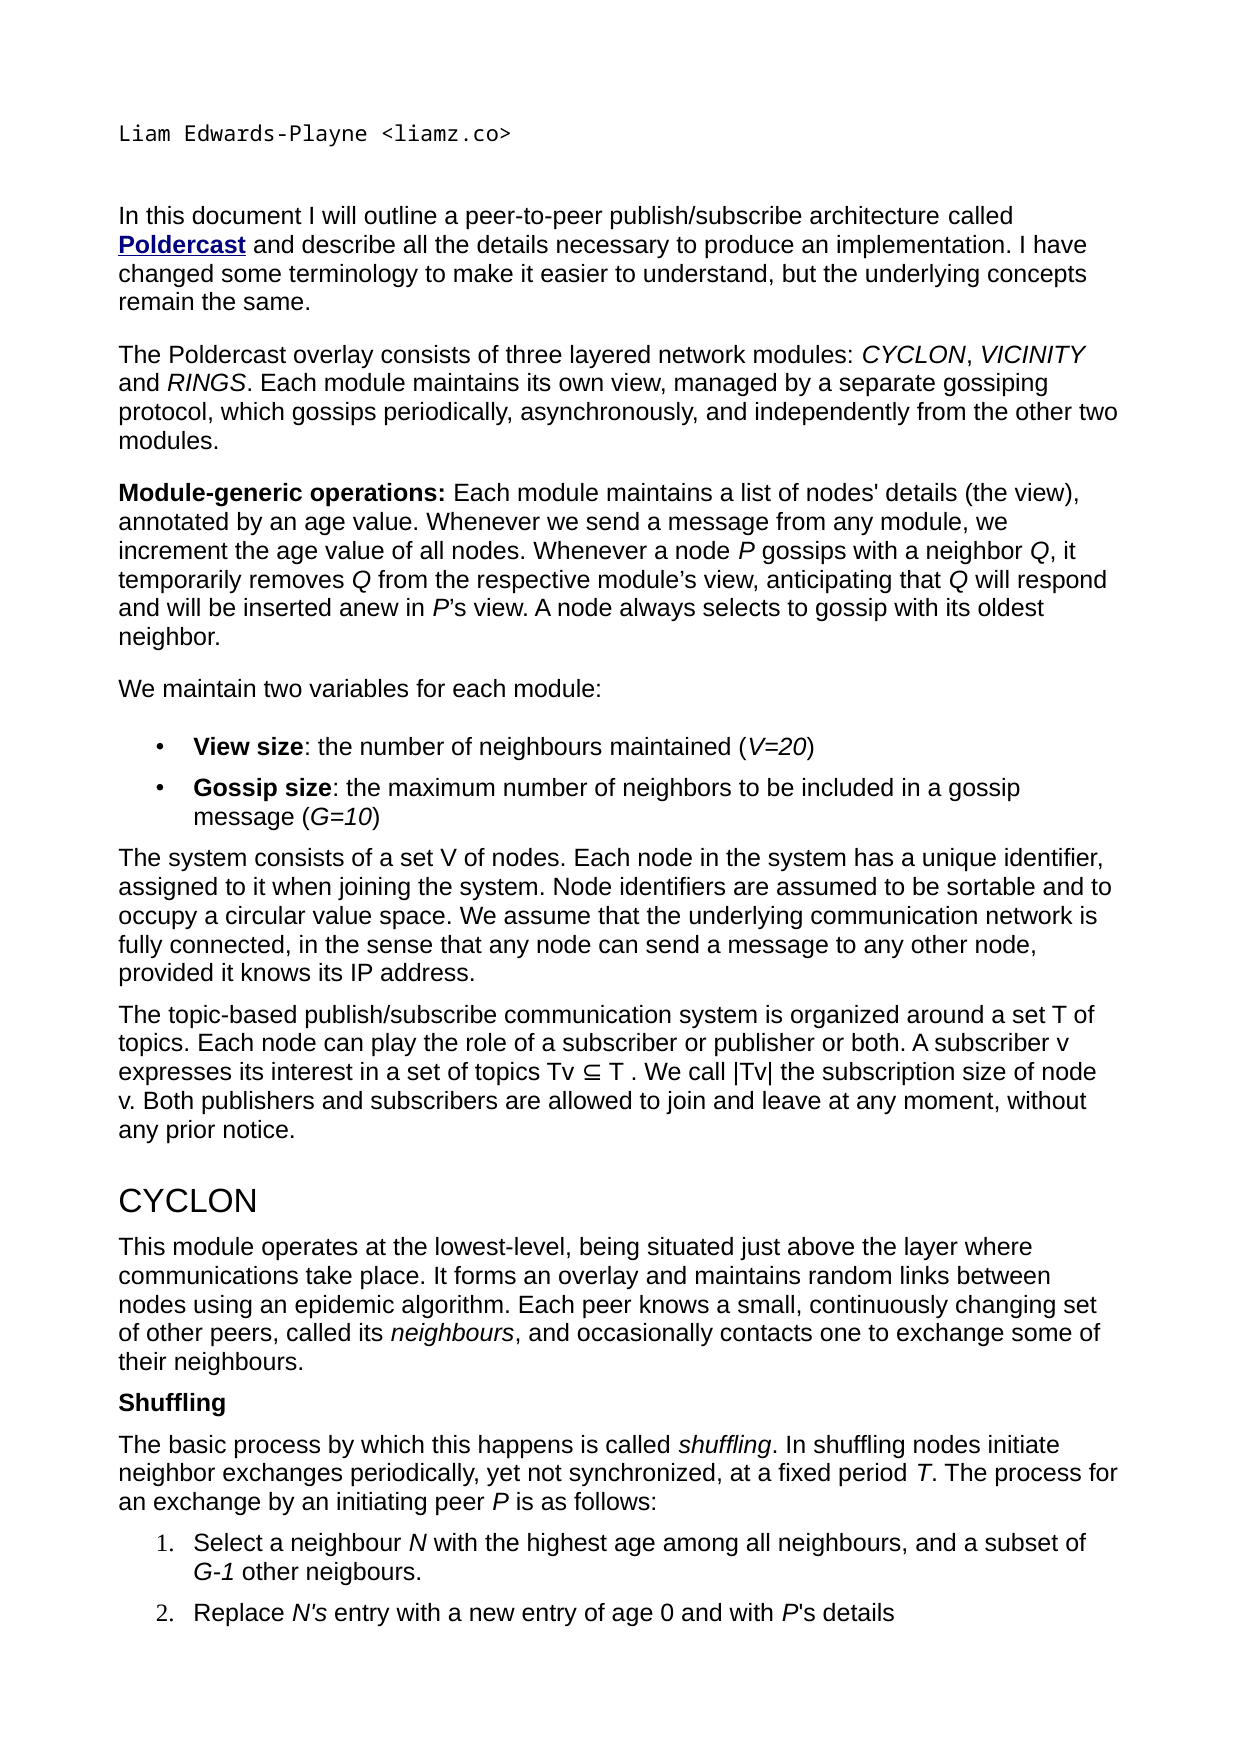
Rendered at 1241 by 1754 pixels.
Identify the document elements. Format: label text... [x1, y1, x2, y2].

list View size: the number of neighbours maintained (V=20) [156, 732, 1122, 761]
text In this document I will outline a peer-to-peer publish/subscribe architecture called Poldercast and describe all the details necessary to produce an implementation. I have changed some terminology to make it easier to understand, but the underlying concepts remain the same. [118, 201, 1122, 316]
text The Poldercast overlay consists of three layered network modules: CYCLON, VICINITY and RINGS. Each module maintains its own view, managed by a separate gossiping protocol, which gossips periodically, asynchronously, and independently from the other two modules. [118, 340, 1122, 455]
text Module-generic operations: Each module maintains a list of nodes' details (the view), annotated by an age value. Whenever we send a message from any module, we increment the age value of all nodes. Whenever a node P gossips with a neighbor Q, it temporarily removes Q from the respective module’s view, anticipating that Q will respond and will be inserted anew in P’s view. A node always selects to gossip with its oldest neighbor. [118, 478, 1122, 651]
text The system consists of a set V of nodes. Each node in the system has a unique identifier, assigned to it when joining the system. Node identifiers are assumed to be sortable and to occupy a circular value space. We assume that the underlying communication network is fully connected, in the sense that any node can send a message to any other node, provided it knows its IP address. [118, 843, 1122, 987]
text This module operates at the lowest-level, being situated just above the layer where communications take place. It forms an overlay and maintains random links between nodes using an epidemic algorithm. Each peer knows a small, continuously changing set of other peers, called its neighbours, and occasionally contacts one to exchange some of their neighbours. [118, 1232, 1122, 1376]
text Shuffling [118, 1388, 1122, 1417]
list Replace N's entry with a new entry of age 0 and with P's details [156, 1598, 1122, 1627]
text The topic-based publish/subscribe communication system is organized around a set T of topics. Each node can play the role of a subscriber or publisher or both. A subscriber v expresses its interest in a set of topics Tv ⊆ T . We call |Tv| the subscription size of node v. Both publishers and subscribers are allowed to join and leave at any moment, without any prior notice. [118, 1000, 1122, 1143]
text We maintain two variables for each module: [118, 674, 1122, 732]
text The basic process by which this happens is called shuffling. In shuffling nodes initiate neighbor exchanges periodically, yet not synchronized, at a fixed period T. The process for an exchange by an initiating peer P is as follows: [118, 1429, 1122, 1516]
list Select a neighbour N with the highest age among all neighbours, and a subset of G-1 other neigbours. [156, 1528, 1122, 1586]
subtitle CYCLON [118, 1181, 1122, 1219]
list Gossip size: the maximum number of neighbors to be included in a gossip message (G=10) [156, 773, 1122, 831]
